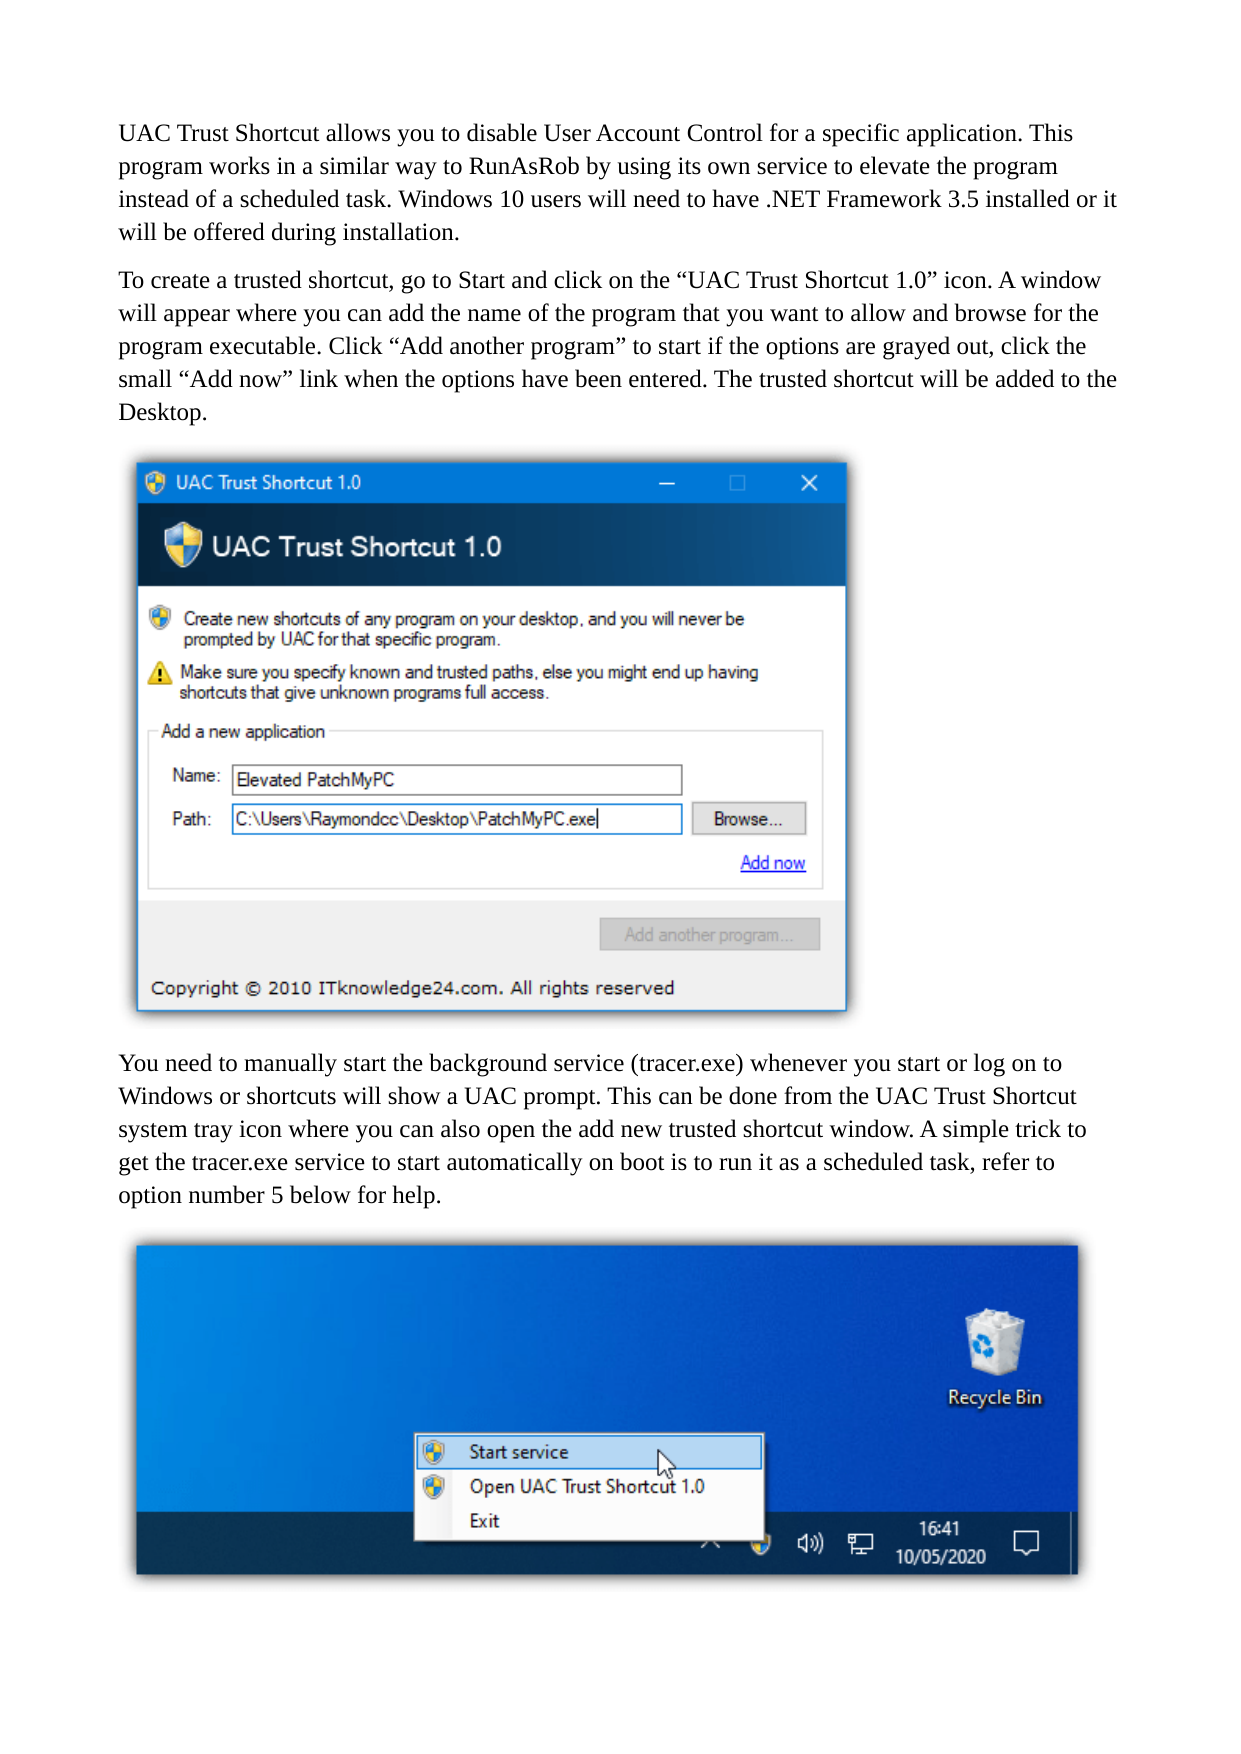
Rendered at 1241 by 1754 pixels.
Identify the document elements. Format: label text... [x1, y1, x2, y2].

text UAC Trust Shortcut allows you to disable User Account Control for a specific application. This program works in a similar way to RunAsRob by using its own service to elevate the program instead of a scheduled task. Windows 10 users will need to have .NET Framework 3.5 installed or it will be offered during installation. [118, 118, 1122, 246]
picture [118, 444, 865, 1029]
text To create a trusted shortcut, go to Start and click on the “UAC Trust Shortcut 1.0” icon. A window will appear where you can add the name of the program that you want to allow and browse for the program executable. Click “Add another program” to start if the options are grayed out, click the small “Add now” link when the options have been entered. The trusted shortcut will be added to the Desktop. [118, 265, 1122, 426]
text You need to manually start the background service (tracer.exe) whenever you start or log on to Windows or shortcuts will show a UAC prompt. This can be done from the UAC Trust Shortcut system tray icon where you can also open the add new trusted shortcut window. A simple trick to get the tracer.exe service to start automatically on boot is to run it as a scheduled task, refer to option number 5 below for help. [118, 1048, 1122, 1208]
picture [118, 1227, 1097, 1592]
